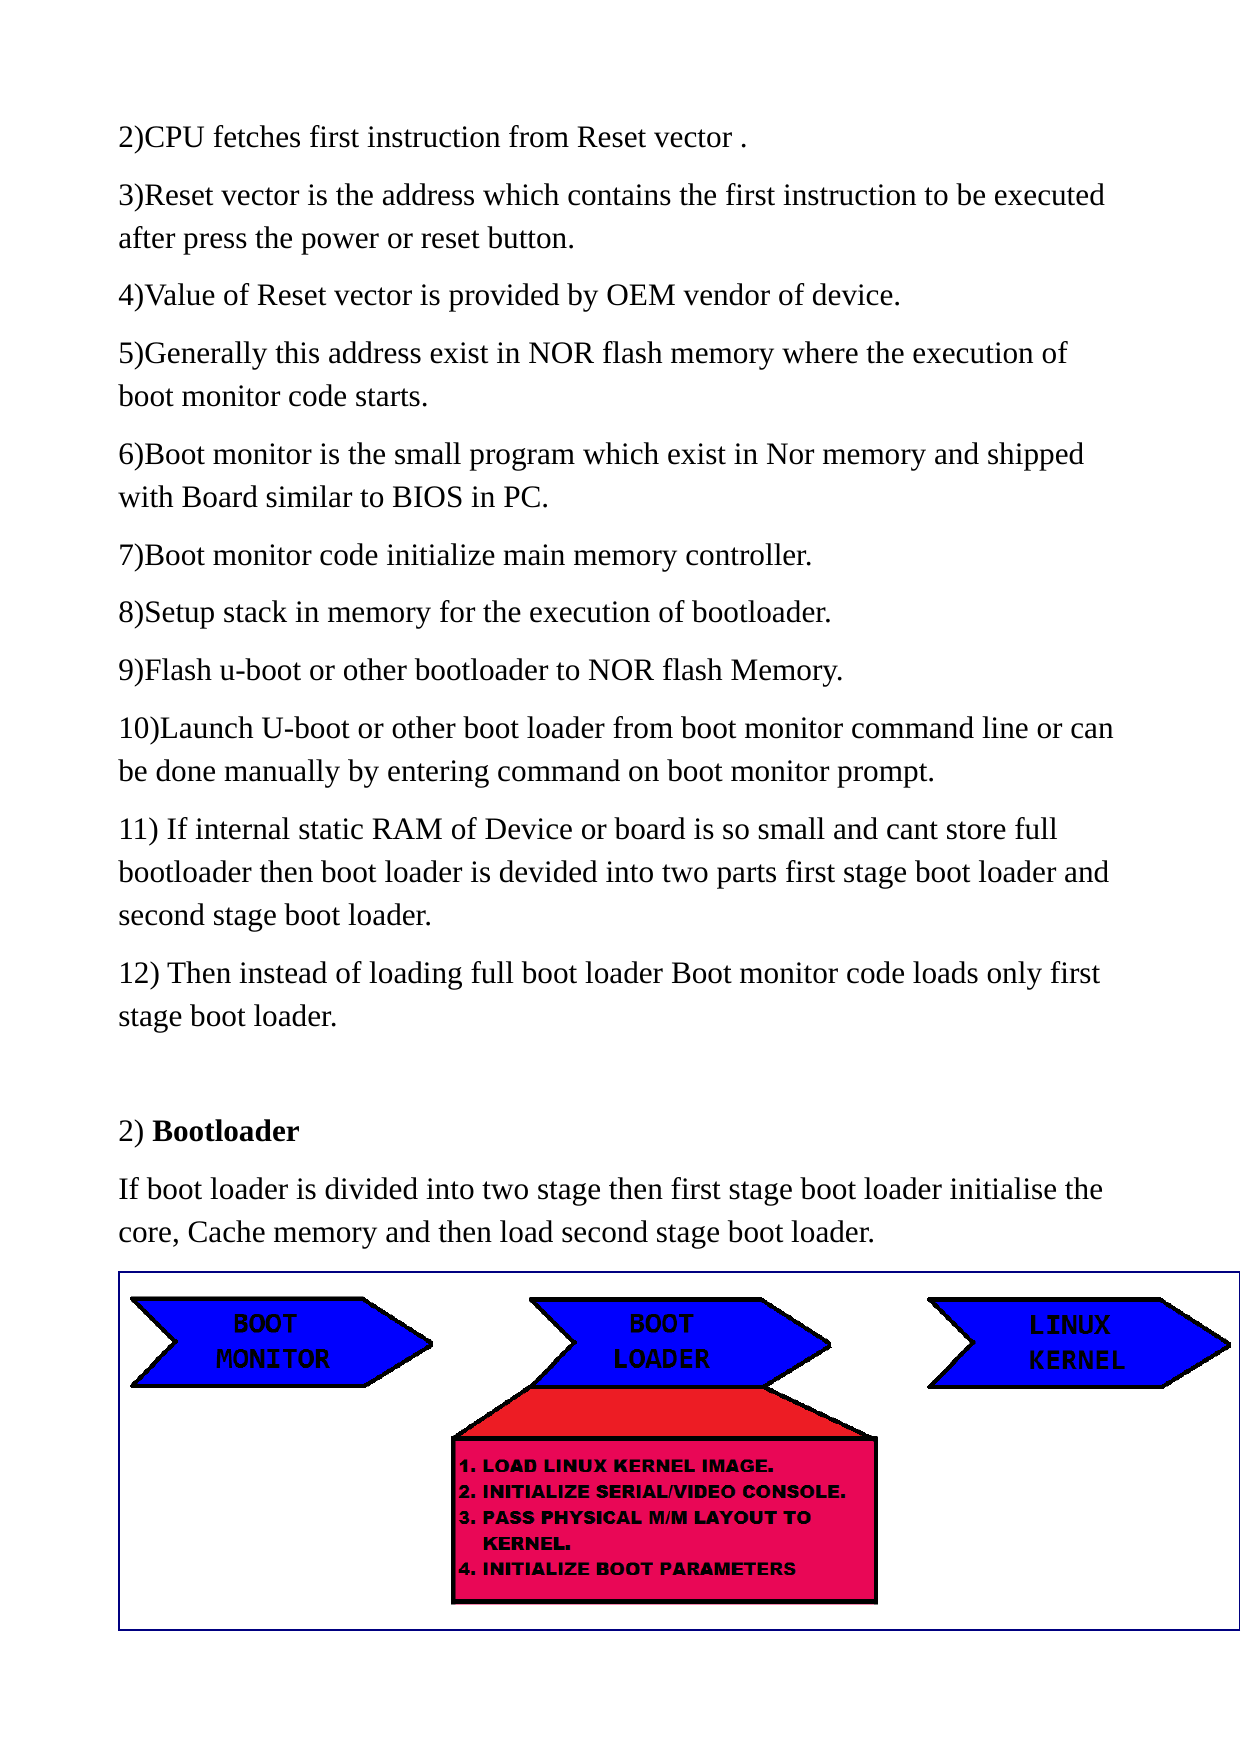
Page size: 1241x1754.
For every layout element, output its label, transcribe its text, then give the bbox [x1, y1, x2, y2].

text 7)Boot monitor code initialize main memory controller. [118, 536, 1122, 572]
text 11) If internal static RAM of Device or board is so small and cant store full bootloader then boot loader is devided into two parts first stage boot loader and second stage boot loader. [118, 810, 1122, 932]
text 3)Reset vector is the address which contains the first instruction to be executed after press the power or reset button. [118, 176, 1122, 255]
text 4)Value of Reset vector is provided by OEM vendor of device. [118, 277, 1122, 313]
picture [120, 1273, 1239, 1629]
text If boot loader is divided into two stage then first stage boot loader initialise the core, Cache memory and then load second stage boot loader. [118, 1170, 1122, 1249]
text 8)Setup stack in memory for the execution of bootloader. [118, 594, 1122, 630]
text 12) Then instead of loading full boot loader Boot monitor code loads only first stage boot loader. [118, 954, 1122, 1033]
text 9)Flash u-boot or other bootloader to NOR flash Memory. [118, 651, 1122, 687]
text 10)Launch U-boot or other boot loader from boot monitor command line or can be done manually by entering command on boot monitor prompt. [118, 709, 1122, 788]
text 6)Boot monitor is the small program which exist in Nor memory and shipped with Board similar to BIOS in PC. [118, 435, 1122, 514]
text 5)Generally this address exist in NOR flash memory where the execution of boot monitor code starts. [118, 334, 1122, 413]
text 2) Bootloader [118, 1112, 1122, 1148]
text 2)CPU fetches first instruction from Reset vector . [118, 118, 1122, 154]
